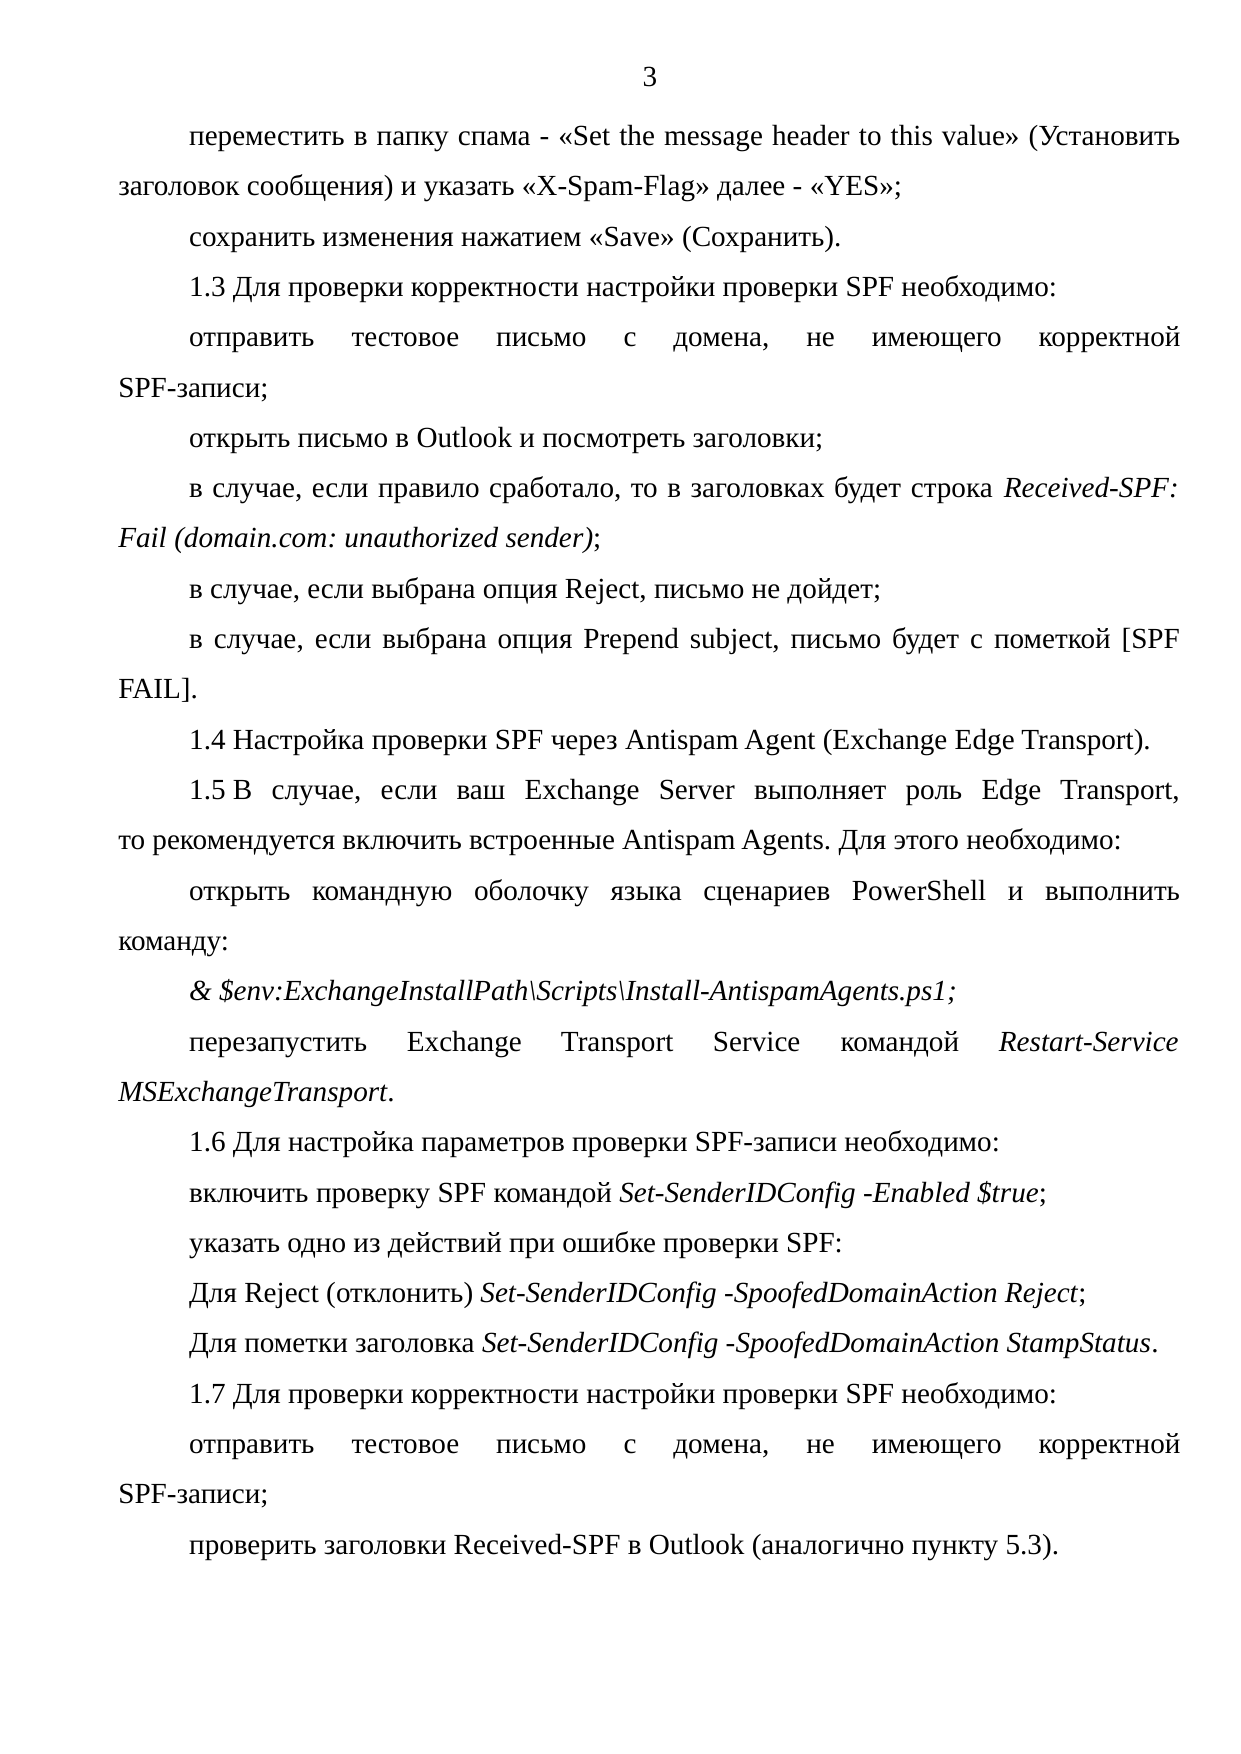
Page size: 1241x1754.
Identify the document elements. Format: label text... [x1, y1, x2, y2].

text отправить тестовое письмо с домена, не имеющего корректной SPF-записи; [118, 1426, 1181, 1510]
text в случае, если правило сработало, то в заголовках будет строка Received-SPF: Fail (domain.com: unauthorized sender); [118, 470, 1181, 554]
text сохранить изменения нажатием «Save» (Сохранить). [118, 219, 1181, 252]
text 1.5 В случае, если ваш Exchange Server выполняет роль Edge Transport, то рекомендуется включить встроенные Antispam Agents. Для этого необходимо: [118, 772, 1181, 856]
text переместить в папку спама - «Set the message header to this value» (Установить заголовок сообщения) и указать «X-Spam-Flag» далее - «YES»; [118, 118, 1181, 202]
text указать одно из действий при ошибке проверки SPF: [118, 1225, 1181, 1258]
text перезапустить Exchange Transport Service командой Restart-Service MSExchangeTransport. [118, 1024, 1181, 1108]
text 1.7 Для проверки корректности настройки проверки SPF необходимо: [118, 1376, 1181, 1409]
text 1.6 Для настройка параметров проверки SPF-записи необходимо: [118, 1124, 1181, 1158]
text в случае, если выбрана опция Prepend subject, письмо будет с пометкой [SPF FAIL]. [118, 621, 1181, 705]
text 1.3 Для проверки корректности настройки проверки SPF необходимо: [118, 269, 1181, 303]
text проверить заголовки Received-SPF в Outlook (аналогично пункту 5.3). [118, 1527, 1181, 1560]
text Для Reject (отклонить) Set-SenderIDConfig -SpoofedDomainAction Reject; [118, 1275, 1181, 1309]
text 1.4 Настройка проверки SPF через Antispam Agent (Exchange Edge Transport). [118, 722, 1181, 755]
text Для пометки заголовка Set-SenderIDConfig -SpoofedDomainAction StampStatus. [118, 1326, 1181, 1359]
text открыть письмо в Outlook и посмотреть заголовки; [118, 420, 1181, 453]
text включить проверку SPF командой Set-SenderIDConfig -Enabled $true; [118, 1175, 1181, 1208]
text & $env:ExchangeInstallPath\Scripts\Install-AntispamAgents.ps1; [118, 973, 1181, 1007]
text в случае, если выбрана опция Reject, письмо не дойдет; [118, 571, 1181, 604]
text отправить тестовое письмо с домена, не имеющего корректной SPF-записи; [118, 319, 1181, 403]
text открыть командную оболочку языка сценариев PowerShell и выполнить команду: [118, 873, 1181, 957]
